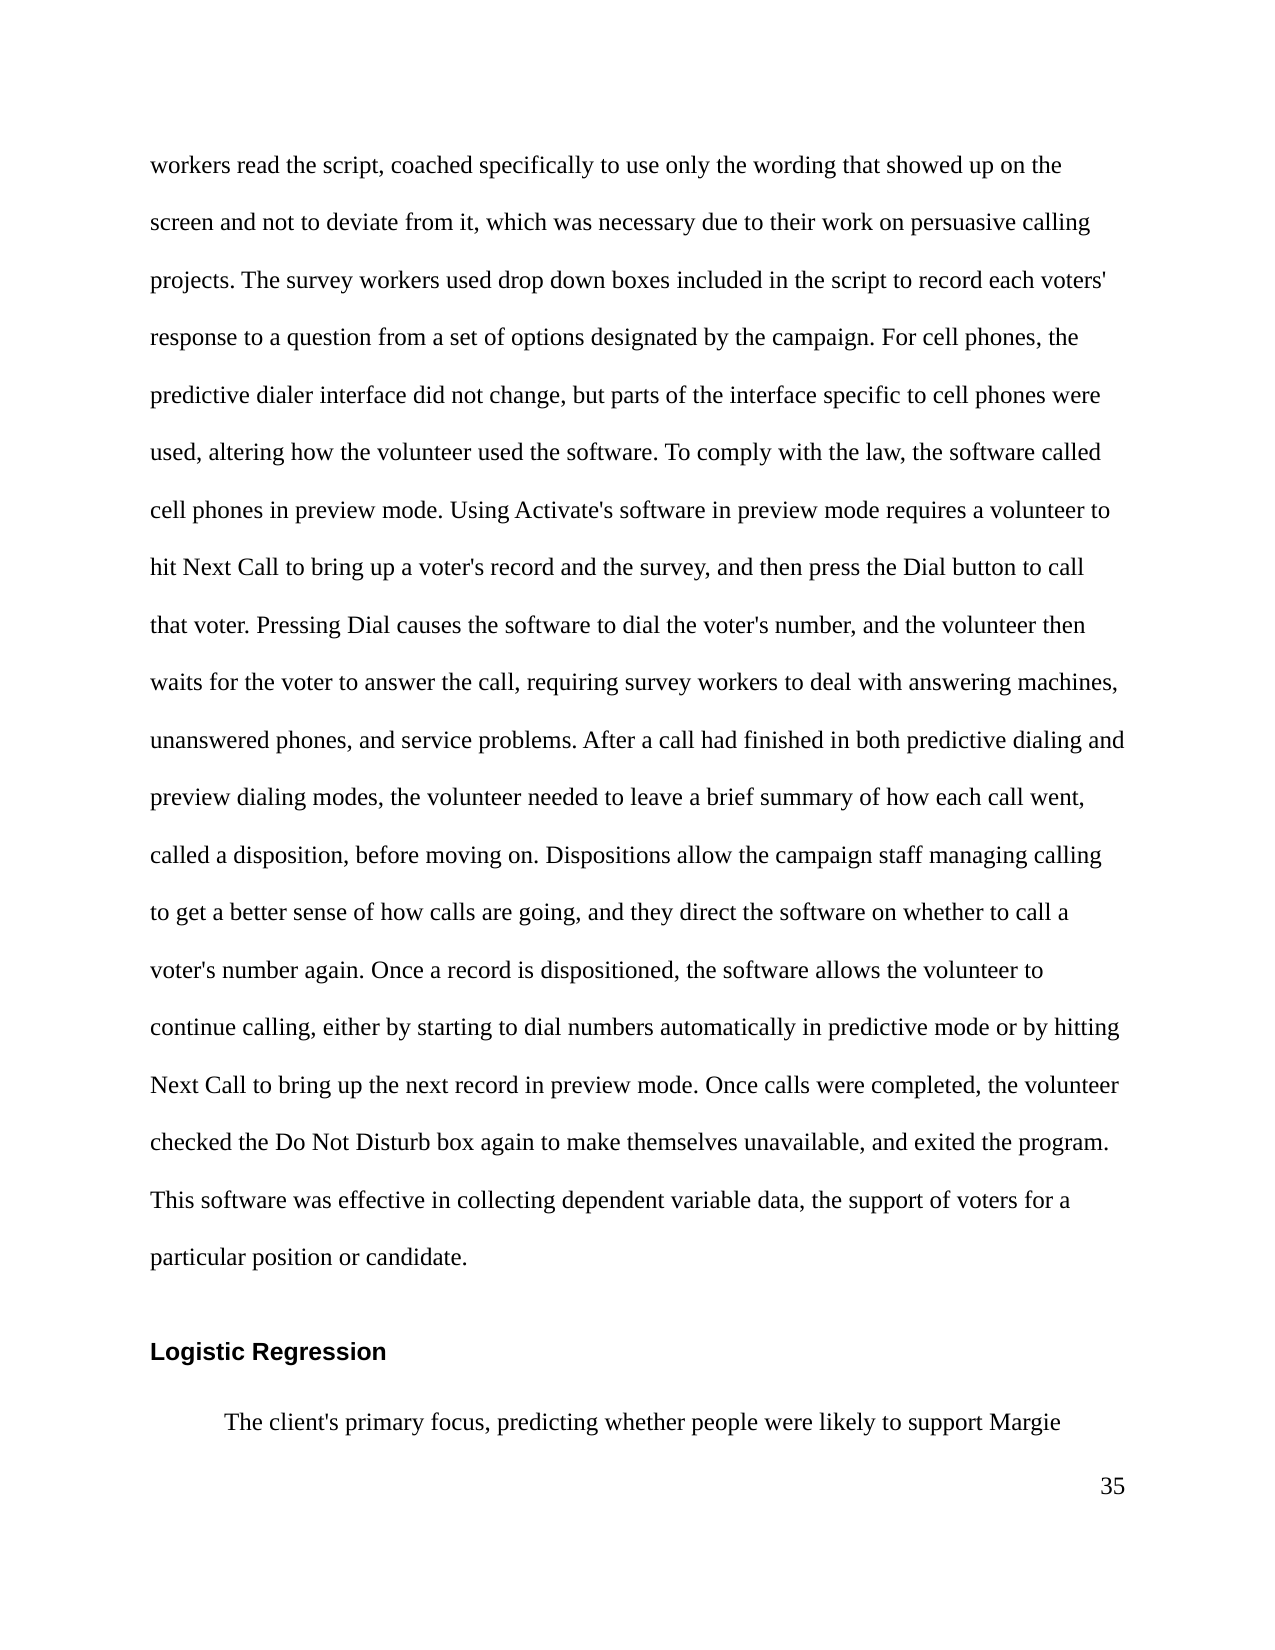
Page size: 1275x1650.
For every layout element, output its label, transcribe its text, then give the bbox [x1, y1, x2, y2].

text The client's primary focus, predicting whether people were likely to support Margie [150, 1407, 1125, 1436]
subtitle Logistic Regression [150, 1337, 1125, 1366]
text workers read the script, coached specifically to use only the wording that showed up on the screen and not to deviate from it, which was necessary due to their work on persuasive calling projects. The survey workers used drop down boxes included in the script to record each voters' response to a question from a set of options designated by the campaign. For cell phones, the predictive dialer interface did not change, but parts of the interface specific to cell phones were used, altering how the volunteer used the software. To comply with the law, the software called cell phones in preview mode. Using Activate's software in preview mode requires a volunteer to hit Next Call to bring up a voter's record and the survey, and then press the Dial button to call that voter. Pressing Dial causes the software to dial the voter's number, and the volunteer then waits for the voter to answer the call, requiring survey workers to deal with answering machines, unanswered phones, and service problems. After a call had finished in both predictive dialing and preview dialing modes, the volunteer needed to leave a brief summary of how each call went, called a disposition, before moving on. Dispositions allow the campaign staff managing calling to get a better sense of how calls are going, and they direct the software on whether to call a voter's number again. Once a record is dispositioned, the software allows the volunteer to continue calling, either by starting to dial numbers automatically in predictive mode or by hitting Next Call to bring up the next record in preview mode. Once calls were completed, the volunteer checked the Do Not Disturb box again to make themselves unavailable, and exited the program. This software was effective in collecting dependent variable data, the support of voters for a particular position or candidate. [150, 150, 1125, 1271]
